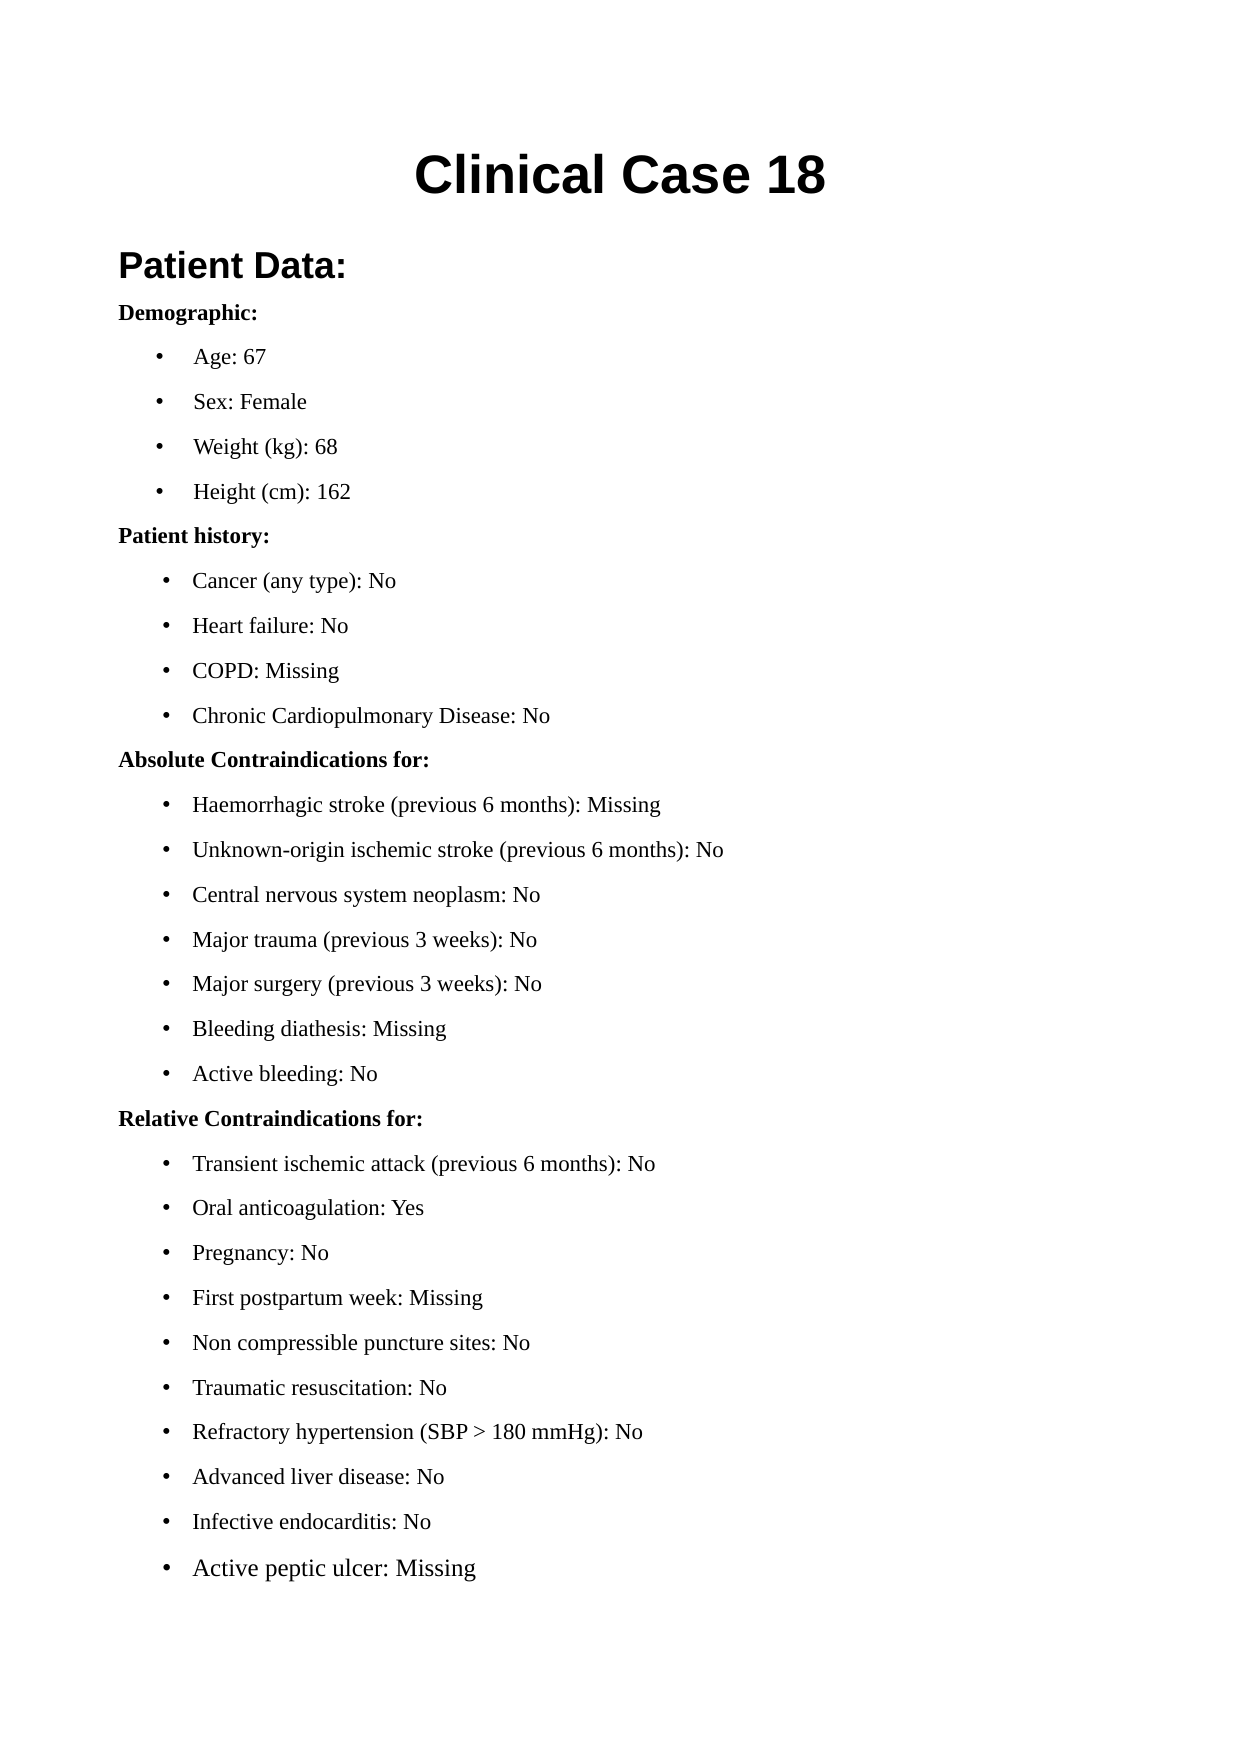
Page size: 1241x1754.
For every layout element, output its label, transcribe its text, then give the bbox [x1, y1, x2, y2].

list Height (cm): 162 [156, 478, 1122, 504]
list Pregnancy: No [162, 1239, 1122, 1266]
list Refractory hypertension (SBP > 180 mmHg): No [162, 1418, 1122, 1445]
list Advanced liver disease: No [162, 1463, 1122, 1489]
list COPD: Missing [162, 657, 1122, 683]
text Relative Contraindications for: [118, 1105, 1122, 1131]
list Sex: Female [156, 388, 1122, 414]
list Traumatic resuscitation: No [162, 1373, 1122, 1400]
list Non compressible puncture sites: No [162, 1329, 1122, 1355]
text Absolute Contraindications for: [118, 746, 1122, 773]
list Major surgery (previous 3 weeks): No [162, 970, 1122, 997]
list First postpartum week: Missing [162, 1284, 1122, 1310]
list Heart failure: No [162, 612, 1122, 638]
list Infective endocarditis: No [162, 1508, 1122, 1534]
list Oral anticoagulation: Yes [162, 1194, 1122, 1221]
list Major trauma (previous 3 weeks): No [162, 926, 1122, 952]
list Age: 67 [156, 343, 1122, 370]
list Weight (kg): 68 [156, 433, 1122, 459]
list Active peptic ulcer: Missing [162, 1553, 1122, 1581]
list Haemorrhagic stroke (previous 6 months): Missing [162, 791, 1122, 818]
list Bleeding diathesis: Missing [162, 1015, 1122, 1042]
list Unknown-origin ischemic stroke (previous 6 months): No [162, 836, 1122, 862]
list Central nervous system neoplasm: No [162, 881, 1122, 907]
text Patient history: [118, 522, 1122, 549]
list Chronic Cardiopulmonary Disease: No [162, 702, 1122, 728]
subtitle Patient Data: [118, 243, 1122, 286]
title Clinical Case 18 [118, 143, 1122, 205]
list Active bleeding: No [162, 1060, 1122, 1086]
list Transient ischemic attack (previous 6 months): No [162, 1149, 1122, 1176]
text Demographic: [118, 298, 1122, 325]
list Cancer (any type): No [162, 567, 1122, 594]
